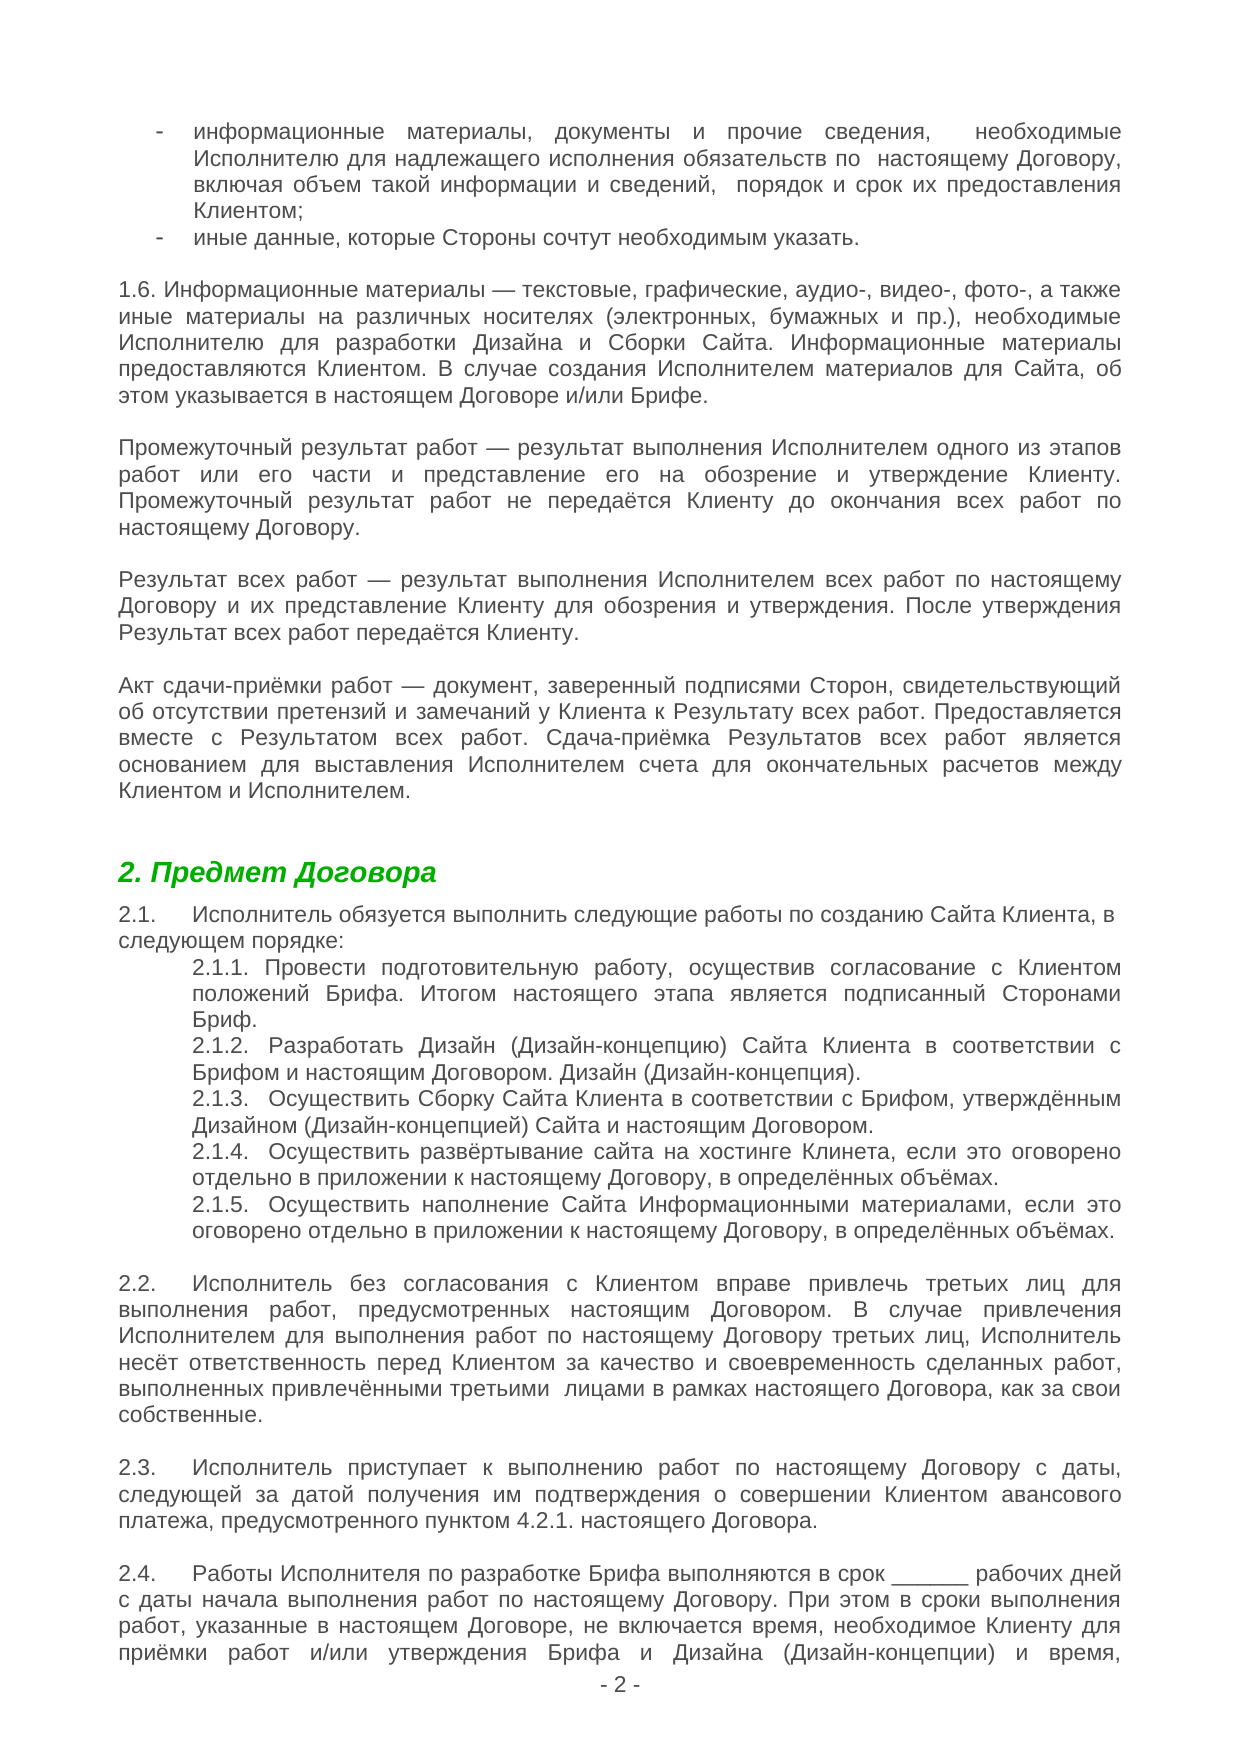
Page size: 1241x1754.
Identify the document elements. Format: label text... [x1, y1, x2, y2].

list Осуществить Сборку Сайта Клиента в соответствии с Брифом, утверждённым Дизайном (Дизайн-концепцией) Сайта и настоящим Договором. [192, 1085, 1122, 1138]
text 1.6. Информационные материалы — текстовые, графические, аудио-, видео-, фото-, а также иные материалы на различных носителях (электронных, бумажных и пр.), необходимые Исполнителю для разработки Дизайна и Сборки Сайта. Информационные материалы предоставляются Клиентом. В случае создания Исполнителем материалов для Сайта, об этом указывается в настоящем Договоре и/или Брифе. [118, 276, 1122, 408]
text 2.4. Работы Исполнителя по разработке Брифа выполняются в срок ______ рабочих дней с даты начала выполнения работ по настоящему Договору. При этом в сроки выполнения работ, указанные в настоящем Договоре, не включается время, необходимое Клиенту для приёмки работ и/или утверждения Брифа и Дизайна (Дизайн-концепции) и время, [118, 1559, 1122, 1665]
list иные данные, которые Стороны сочтут необходимым указать. [156, 223, 1122, 250]
text Акт сдачи-приёмки работ — документ, заверенный подписями Сторон, свидетельствующий об отсутствии претензий и замечаний у Клиента к Результату всех работ. Предоставляется вместе с Результатом всех работ. Сдача-приёмка Результатов всех работ является основанием для выставления Исполнителем счета для окончательных расчетов между Клиентом и Исполнителем. [118, 672, 1122, 803]
text 2.1. Исполнитель обязуется выполнить следующие работы по созданию Сайта Клиента, в следующем порядке: [118, 901, 1122, 953]
list Осуществить развёртывание сайта на хостинге Клинета, если это оговорено отдельно в приложении к настоящему Договору, в определённых объёмах. [192, 1138, 1122, 1191]
list Осуществить наполнение Сайта Информационными материалами, если это оговорено отдельно в приложении к настоящему Договору, в определённых объёмах. [192, 1191, 1122, 1243]
text 2.1.1. Провести подготовительную работу, осуществив согласование с Клиентом положений Брифа. Итогом настоящего этапа является подписанный Сторонами Бриф. [192, 953, 1122, 1032]
text Результат всех работ — результат выполнения Исполнителем всех работ по настоящему Договору и их представление Клиенту для обозрения и утверждения. После утверждения Результат всех работ передаётся Клиенту. [118, 566, 1122, 645]
list Разработать Дизайн (Дизайн-концепцию) Сайта Клиента в соответствии с Брифом и настоящим Договором. Дизайн (Дизайн-концепция). [192, 1032, 1122, 1085]
subtitle 2. Предмет Договора [118, 855, 1122, 888]
list информационные материалы, документы и прочие сведения, необходимые Исполнителю для надлежащего исполнения обязательств по настоящему Договору, включая объем такой информации и сведений, порядок и срок их предоставления Клиентом; [156, 118, 1122, 223]
text 2.2. Исполнитель без согласования с Клиентом вправе привлечь третьих лиц для выполнения работ, предусмотренных настоящим Договором. В случае привлечения Исполнителем для выполнения работ по настоящему Договору третьих лиц, Исполнитель несёт ответственность перед Клиентом за качество и своевременность сделанных работ, выполненных привлечёнными третьими лицами в рамках настоящего Договора, как за свои собственные. [118, 1270, 1122, 1428]
text 2.3. Исполнитель приступает к выполнению работ по настоящему Договору с даты, следующей за датой получения им подтверждения о совершении Клиентом авансового платежа, предусмотренного пунктом 4.2.1. настоящего Договора. [118, 1454, 1122, 1533]
text Промежуточный результат работ — результат выполнения Исполнителем одного из этапов работ или его части и представление его на обозрение и утверждение Клиенту. Промежуточный результат работ не передаётся Клиенту до окончания всех работ по настоящему Договору. [118, 434, 1122, 540]
